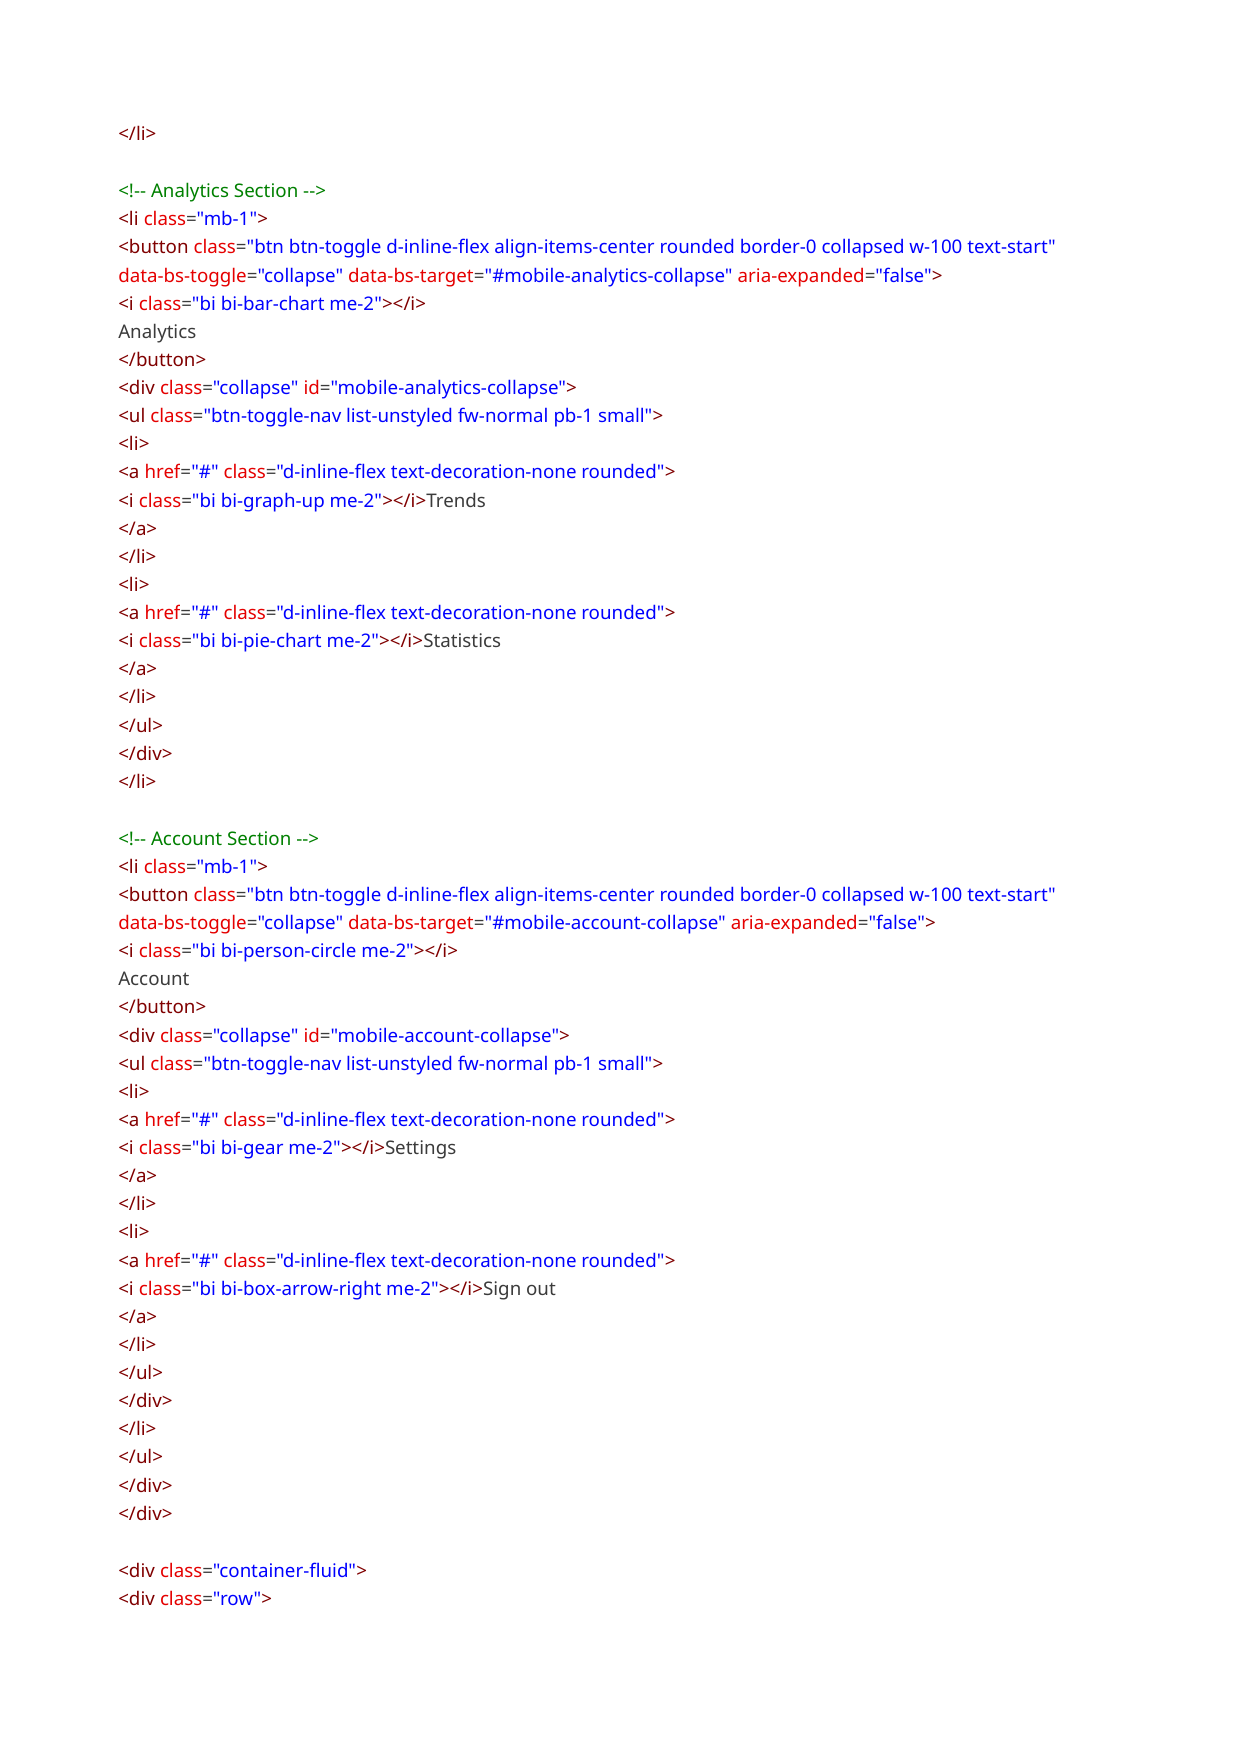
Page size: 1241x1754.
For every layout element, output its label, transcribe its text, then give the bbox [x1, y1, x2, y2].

text </li> [118, 1329, 1122, 1357]
text </li> [118, 1188, 1122, 1216]
text <i class="bi bi-bar-chart me-2"></i> [118, 287, 1122, 316]
text </li> [118, 766, 1122, 794]
text </ul> [118, 709, 1122, 737]
text </div> [118, 1385, 1122, 1413]
text </li> [118, 681, 1122, 709]
text <i class="bi bi-person-circle me-2"></i> [118, 935, 1122, 963]
text <ul class="btn-toggle-nav list-unstyled fw-normal pb-1 small"> [118, 400, 1122, 428]
text <li> [118, 1216, 1122, 1244]
text <a href="#" class="d-inline-flex text-decoration-none rounded"> [118, 456, 1122, 484]
text <button class="btn btn-toggle d-inline-flex align-items-center rounded border-0 collapsed w-100 text-start" [118, 879, 1122, 907]
text </div> [118, 1469, 1122, 1497]
text <li class="mb-1"> [118, 851, 1122, 879]
text </ul> [118, 1357, 1122, 1385]
text Account [118, 963, 1122, 991]
text </li> [118, 541, 1122, 569]
text <div class="collapse" id="mobile-account-collapse"> [118, 1019, 1122, 1047]
text <div class="container-fluid"> [118, 1554, 1122, 1582]
text <a href="#" class="d-inline-flex text-decoration-none rounded"> [118, 1244, 1122, 1272]
text <!-- Account Section --> [118, 822, 1122, 851]
text </ul> [118, 1441, 1122, 1469]
text <li> [118, 569, 1122, 597]
text <a href="#" class="d-inline-flex text-decoration-none rounded"> [118, 1104, 1122, 1132]
text </li> [118, 118, 1122, 146]
text <button class="btn btn-toggle d-inline-flex align-items-center rounded border-0 collapsed w-100 text-start" [118, 231, 1122, 259]
text <i class="bi bi-pie-chart me-2"></i>Statistics [118, 625, 1122, 653]
text <i class="bi bi-graph-up me-2"></i>Trends [118, 484, 1122, 512]
text data-bs-toggle="collapse" data-bs-target="#mobile-account-collapse" aria-expanded="false"> [118, 907, 1122, 935]
text <div class="row"> [118, 1582, 1122, 1611]
text <li> [118, 428, 1122, 456]
text <i class="bi bi-gear me-2"></i>Settings [118, 1132, 1122, 1160]
text </a> [118, 512, 1122, 541]
text <div class="collapse" id="mobile-analytics-collapse"> [118, 372, 1122, 400]
text </button> [118, 344, 1122, 372]
text </li> [118, 1413, 1122, 1441]
text </a> [118, 1160, 1122, 1188]
text </div> [118, 737, 1122, 766]
text </div> [118, 1497, 1122, 1526]
text </button> [118, 991, 1122, 1019]
text <li class="mb-1"> [118, 203, 1122, 231]
text <!-- Analytics Section --> [118, 175, 1122, 203]
text Analytics [118, 316, 1122, 344]
text <ul class="btn-toggle-nav list-unstyled fw-normal pb-1 small"> [118, 1047, 1122, 1076]
text </a> [118, 1301, 1122, 1329]
text <i class="bi bi-box-arrow-right me-2"></i>Sign out [118, 1272, 1122, 1301]
text <a href="#" class="d-inline-flex text-decoration-none rounded"> [118, 597, 1122, 625]
text <li> [118, 1076, 1122, 1104]
text </a> [118, 653, 1122, 681]
text data-bs-toggle="collapse" data-bs-target="#mobile-analytics-collapse" aria-expanded="false"> [118, 259, 1122, 287]
